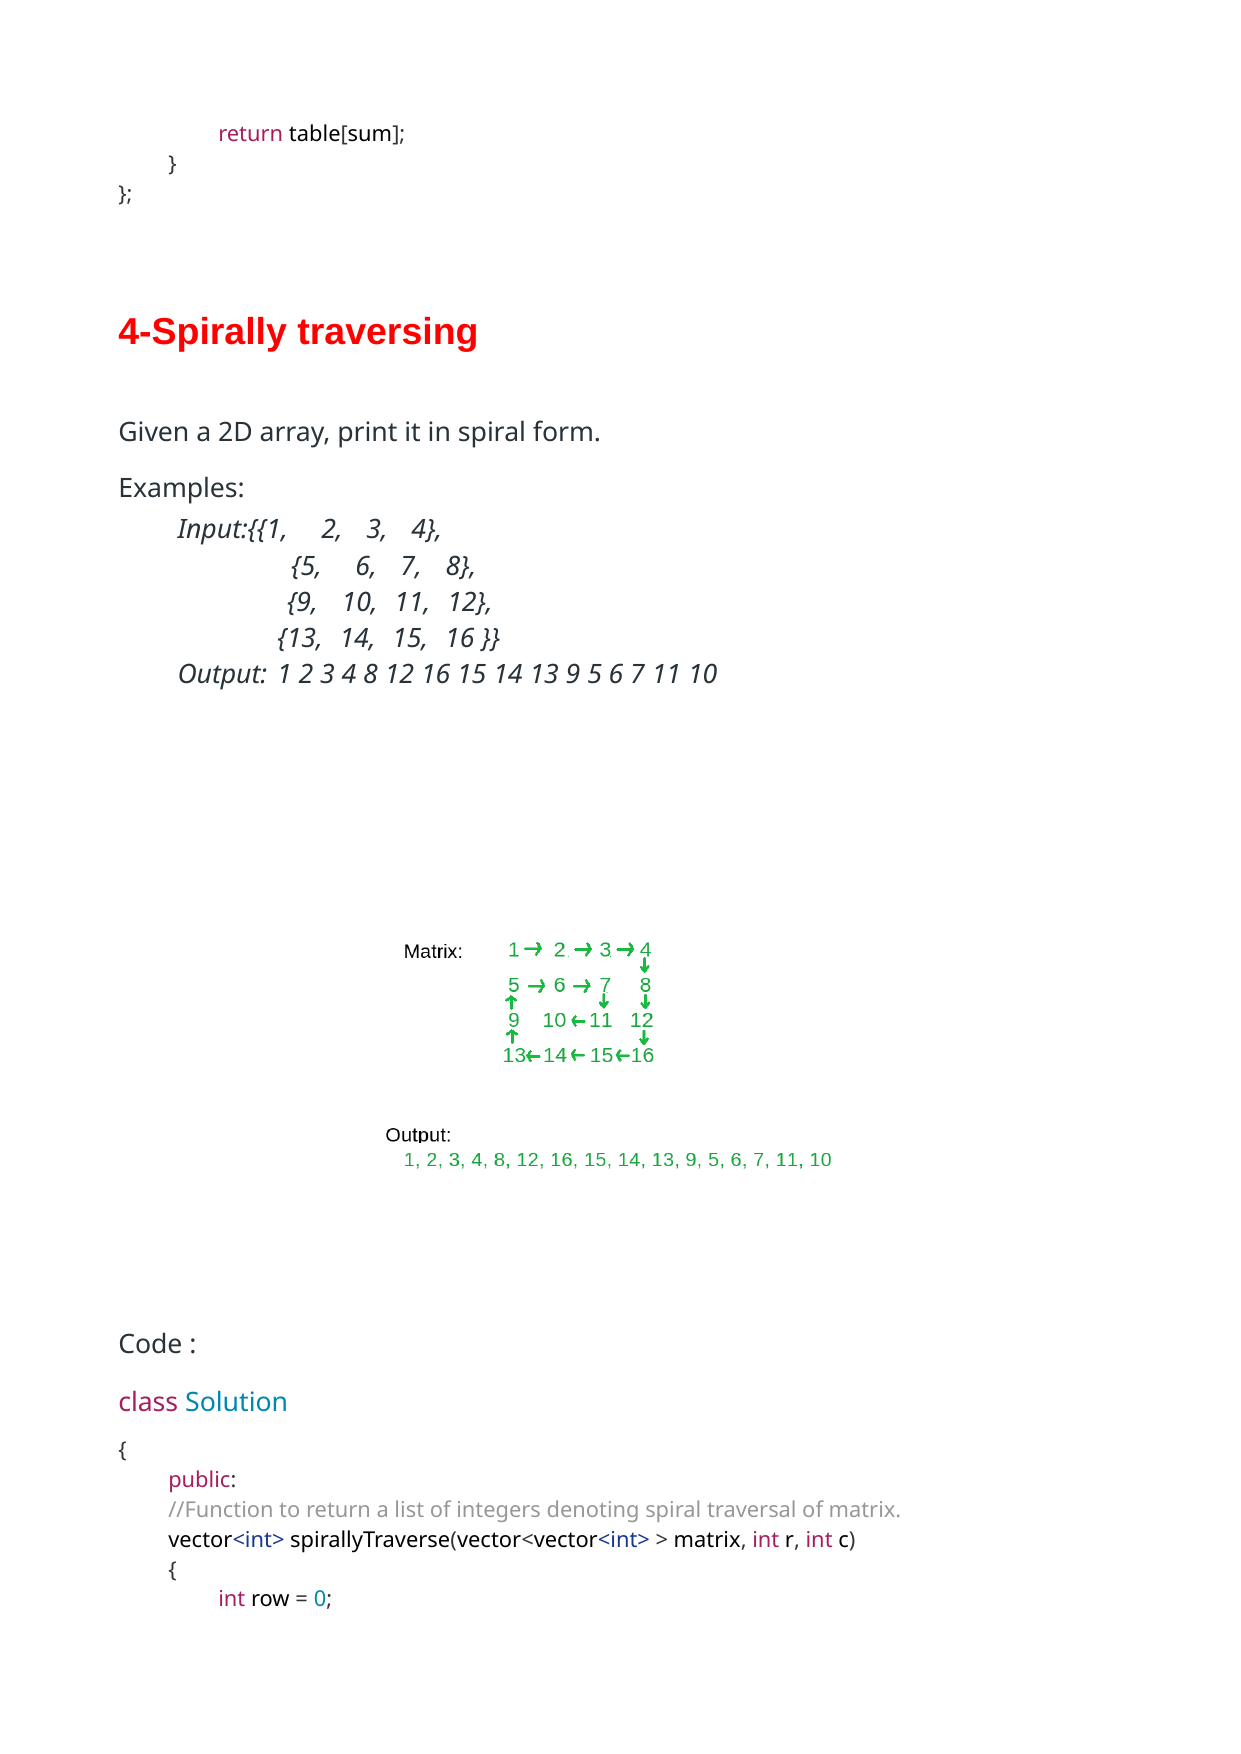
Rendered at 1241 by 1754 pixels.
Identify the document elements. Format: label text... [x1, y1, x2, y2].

text class Solution [118, 1383, 1122, 1419]
text Code : [118, 1325, 1122, 1362]
text { [118, 1434, 1122, 1464]
text public: [118, 1464, 1122, 1494]
picture [352, 888, 900, 1277]
text }; [118, 178, 1122, 207]
subtitle 4-Spirally traversing [118, 309, 1122, 353]
text int row = 0; [118, 1583, 1122, 1613]
text vector<int> spirallyTraverse(vector<vector<int> > matrix, int r, int c) [118, 1524, 1122, 1553]
text { [118, 1553, 1122, 1583]
text return table[sum]; [118, 118, 1122, 148]
text } [118, 148, 1122, 178]
text Examples: [118, 469, 1122, 505]
text Given a 2D array, print it in spiral form. [118, 413, 1122, 449]
text //Function to return a list of integers denoting spiral traversal of matrix. [118, 1494, 1122, 1524]
text Input:{{1, 2, 3, 4}, {5, 6, 7, 8}, {9, 10, 11, 12}, {13, 14, 15, 16 }} Output: 1 2 3 4 8 12 16 15 14 13 9 5 6 7 11 10 [177, 511, 1063, 720]
